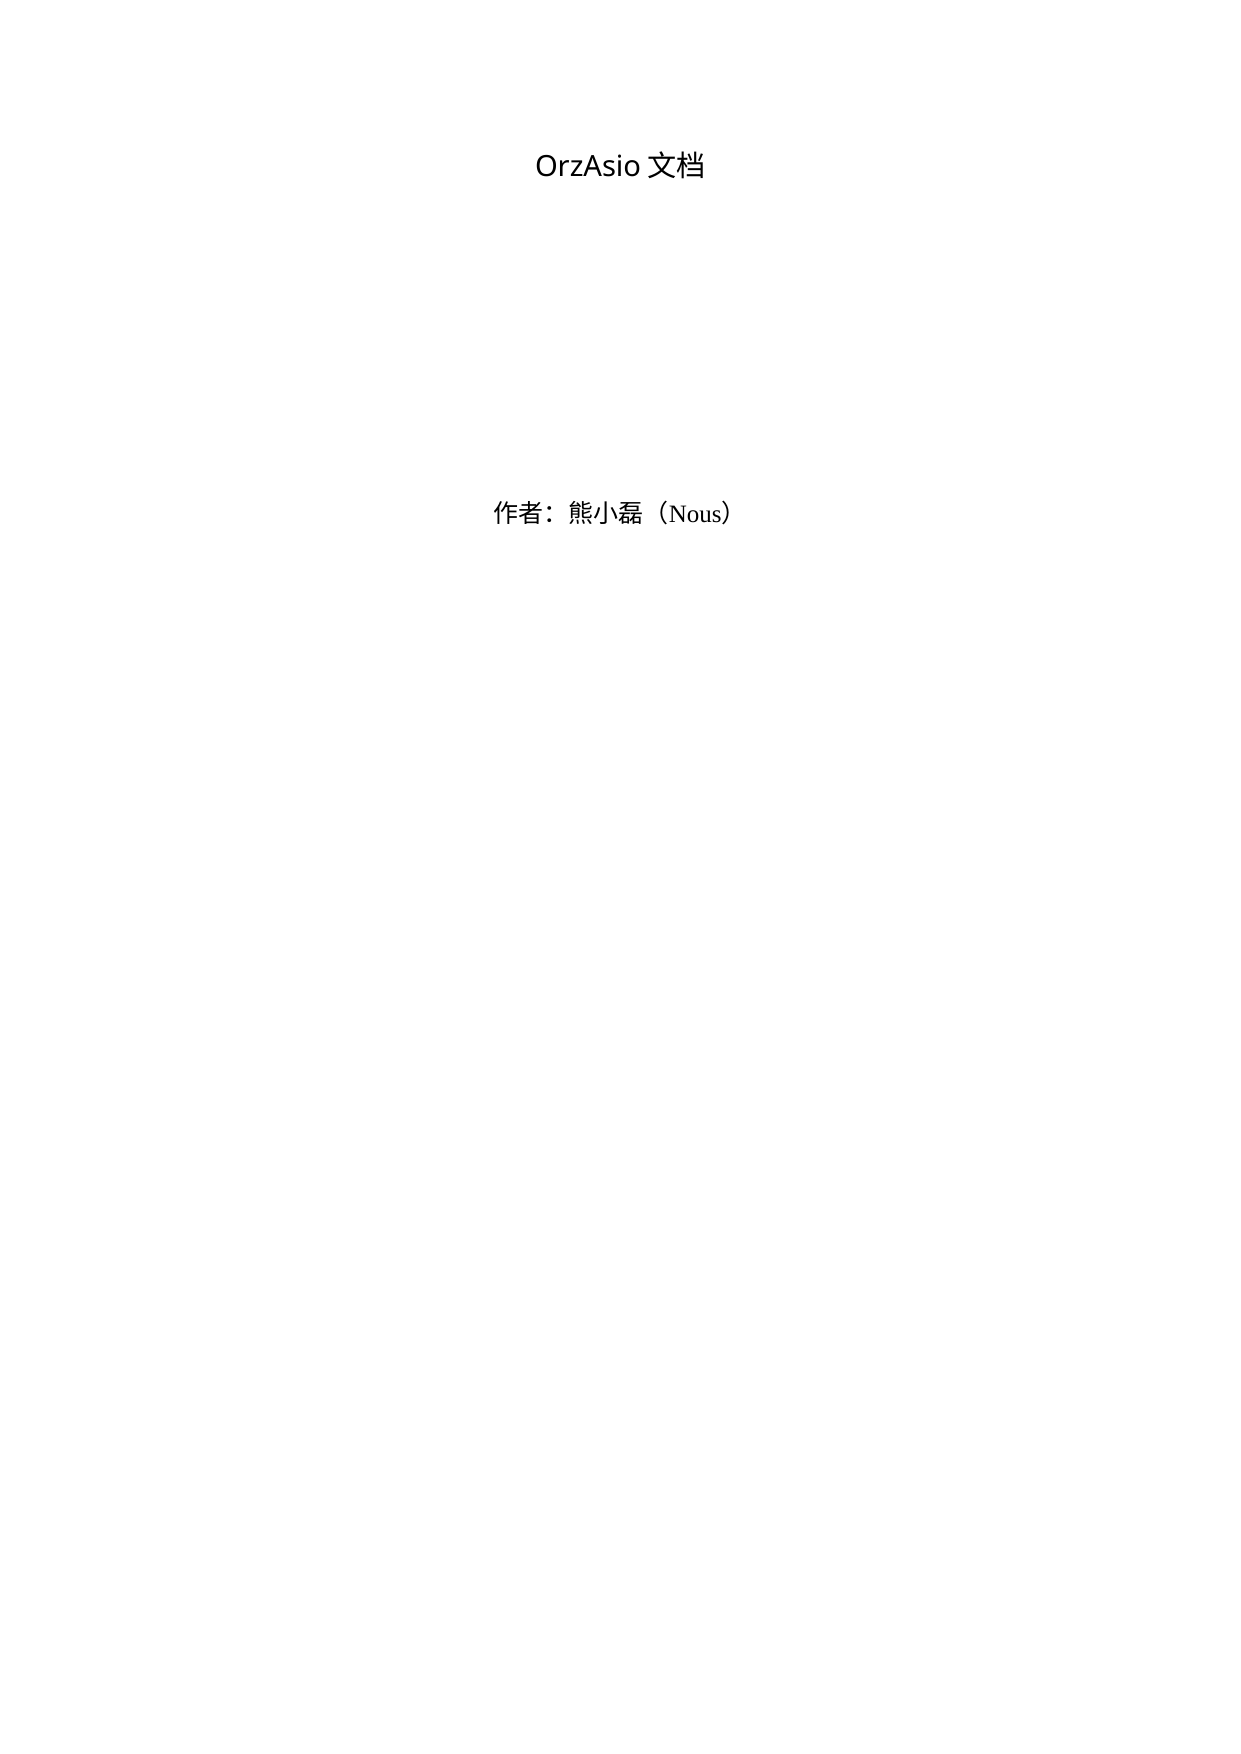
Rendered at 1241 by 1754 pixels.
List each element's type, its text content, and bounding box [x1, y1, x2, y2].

text 作者：熊小磊（Nous） [118, 493, 1122, 529]
subtitle OrzAsio文档 [118, 143, 1122, 185]
